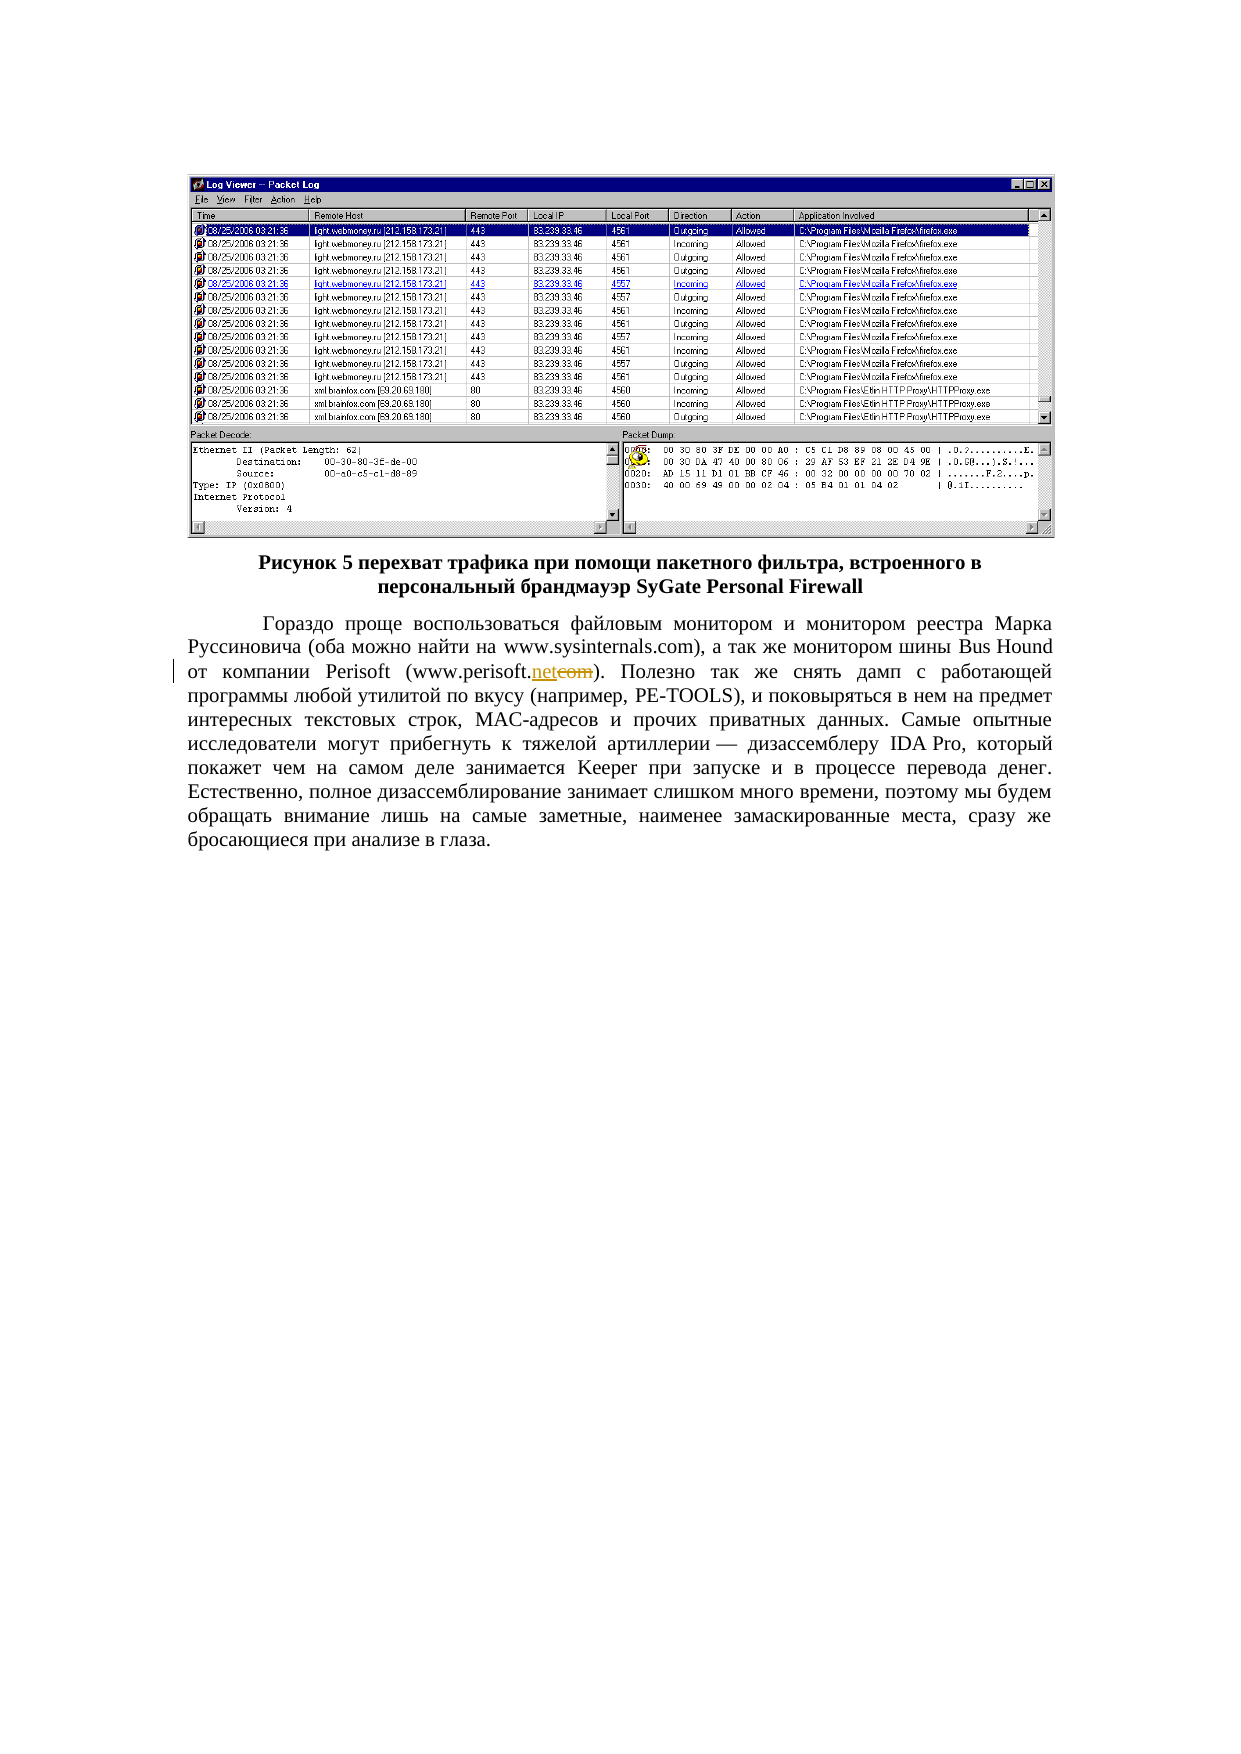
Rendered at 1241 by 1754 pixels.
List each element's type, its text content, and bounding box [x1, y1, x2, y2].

text Гораздо проще воспользоваться файловым монитором и монитором реестра Марка Руссиновича (оба можно найти на www.sysinternals.com), а так же монитором шины Bus Hound от компании Perisoft (www.perisoft.net). Полезно так же снять дамп с работающей программы любой утилитой по вкусу (например, PE-TOOLS), и поковыряться в нем на предмет интересных текстовых строк, MAC-адресов и прочих приватных данных. Самые опытные исследователи могут прибегнуть к тяжелой артиллерии — дизассемблеру IDA Pro, который покажет чем на самом деле занимается Keeper при запуске и в процессе перевода денег. Естественно, полное дизассемблирование занимает слишком много времени, поэтому мы будем обращать внимание лишь на самые заметные, наименее замаскированные места, сразу же бросающиеся при анализе в глаза. [187, 610, 1053, 851]
picture [187, 174, 1055, 538]
text Рисунок 5 перехват трафика при помощи пакетного фильтра, встроенного в персональный брандмауэр SyGate Personal Firewall [187, 550, 1053, 598]
